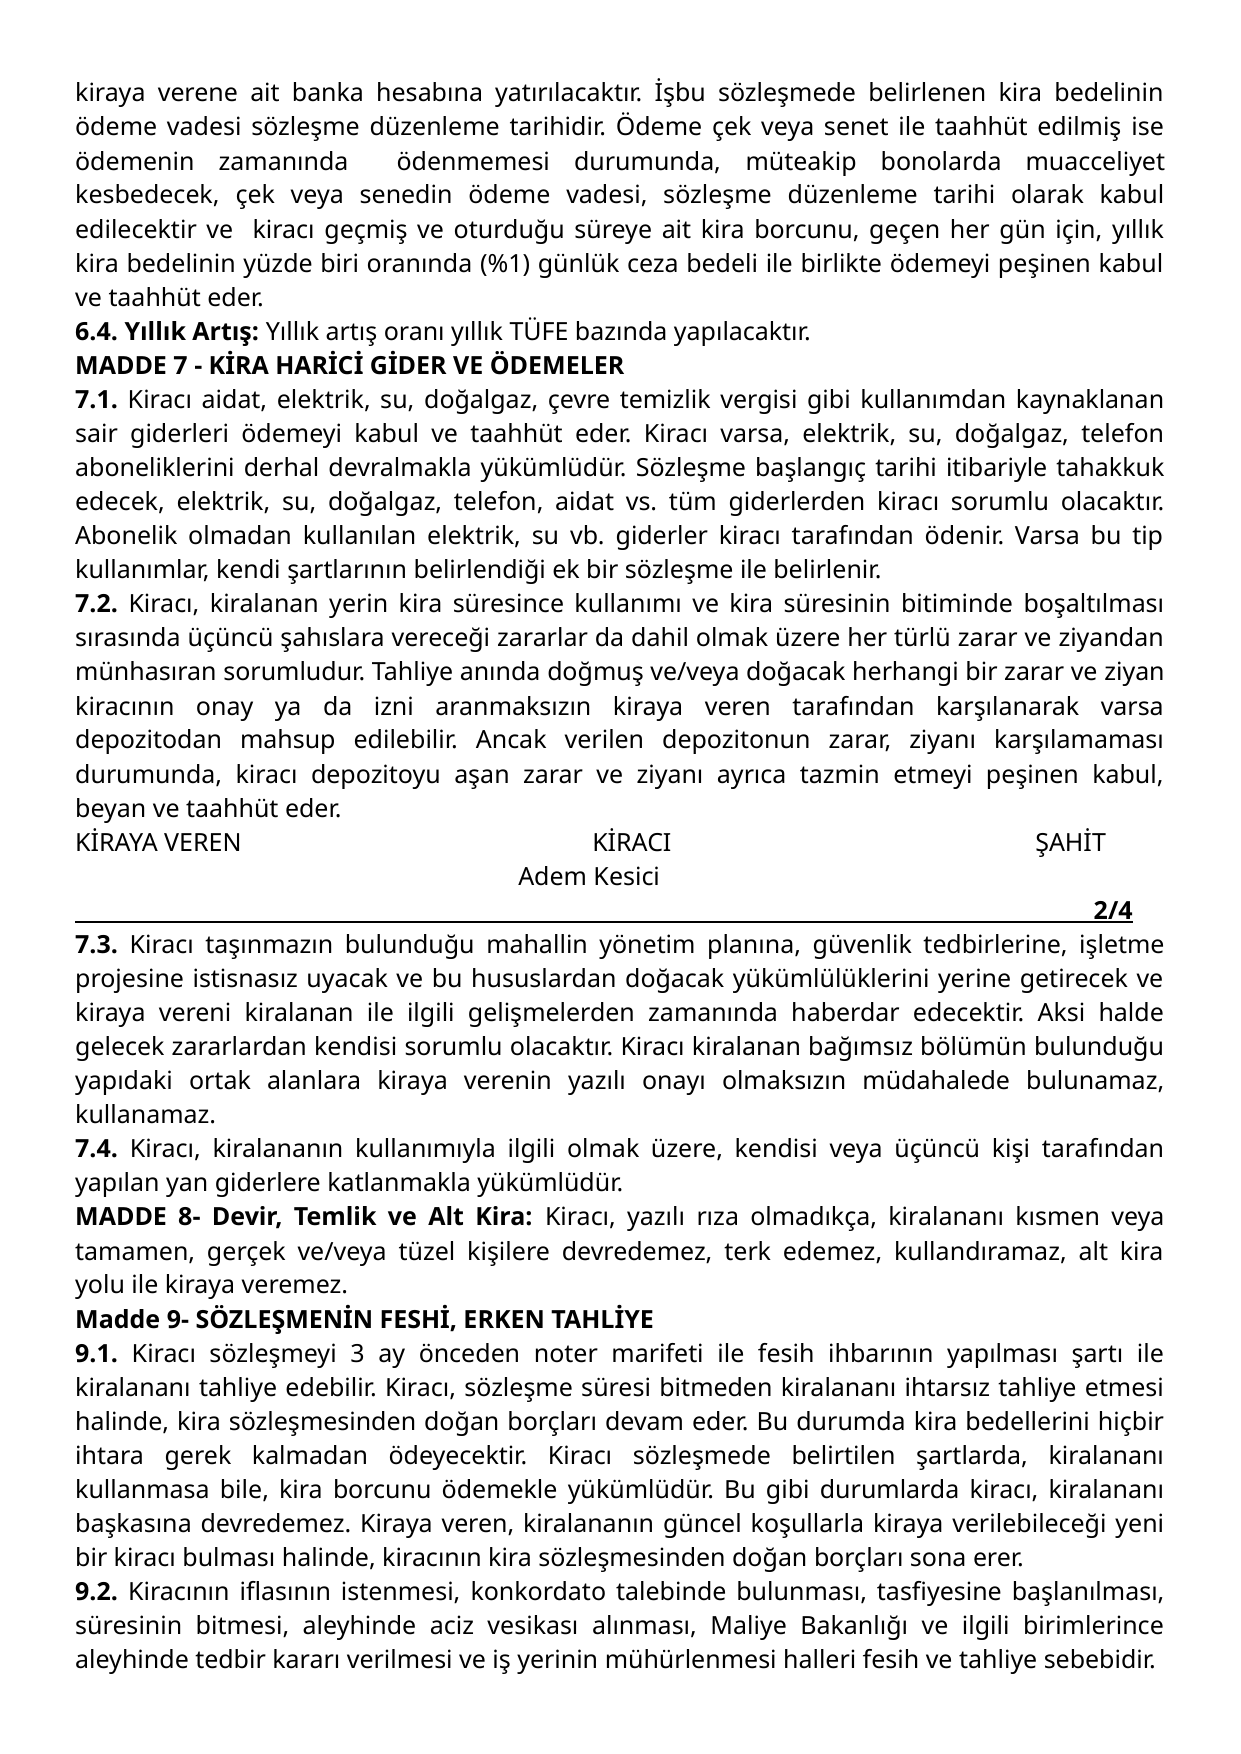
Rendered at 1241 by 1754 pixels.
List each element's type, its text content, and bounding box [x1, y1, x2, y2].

text 7.4. Kiracı, kiralananın kullanımıyla ilgili olmak üzere, kendisi veya üçüncü kişi tarafından yapılan yan giderlere katlanmakla yükümlüdür. [75, 1131, 1165, 1199]
text 9.2. Kiracının iflasının istenmesi, konkordato talebinde bulunması, tasfiyesine başlanılması, süresinin bitmesi, aleyhinde aciz vesikası alınması, Maliye Bakanlığı ve ilgili birimlerince aleyhinde tedbir kararı verilmesi ve iş yerinin mühürlenmesi halleri fesih ve tahliye sebebidir. [75, 1574, 1165, 1676]
text MADDE 8- Devir, Temlik ve Alt Kira: Kiracı, yazılı rıza olmadıkça, kiralananı kısmen veya tamamen, gerçek ve/veya tüzel kişilere devredemez, terk edemez, kullandıramaz, alt kira yolu ile kiraya veremez. [75, 1199, 1165, 1301]
text kiraya verene ait banka hesabına yatırılacaktır. İşbu sözleşmede belirlenen kira bedelinin ödeme vadesi sözleşme düzenleme tarihidir. Ödeme çek veya senet ile taahhüt edilmiş ise ödemenin zamanında ödenmemesi durumunda, müteakip bonolarda muacceliyet kesbedecek, çek veya senedin ödeme vadesi, sözleşme düzenleme tarihi olarak kabul edilecektir ve kiracı geçmiş ve oturduğu süreye ait kira borcunu, geçen her gün için, yıllık kira bedelinin yüzde biri oranında (%1) günlük ceza bedeli ile birlikte ödemeyi peşinen kabul ve taahhüt eder. [75, 75, 1165, 313]
text 9.1. Kiracı sözleşmeyi 3 ay önceden noter marifeti ile fesih ihbarının yapılması şartı ile kiralananı tahliye edebilir. Kiracı, sözleşme süresi bitmeden kiralananı ihtarsız tahliye etmesi halinde, kira sözleşmesinden doğan borçları devam eder. Bu durumda kira bedellerini hiçbir ihtara gerek kalmadan ödeyecektir. Kiracı sözleşmede belirtilen şartlarda, kiralananı kullanmasa bile, kira borcunu ödemekle yükümlüdür. Bu gibi durumlarda kiracı, kiralananı başkasına devredemez. Kiraya veren, kiralananın güncel koşullarla kiraya verilebileceği yeni bir kiracı bulması halinde, kiracının kira sözleşmesinden doğan borçları sona erer. [75, 1335, 1165, 1574]
text Adem Kesici 2/4 [75, 858, 1165, 927]
text Madde 9- SÖZLEŞMENİN FESHİ, ERKEN TAHLİYE [75, 1301, 1165, 1335]
text KİRAYA VEREN KİRACI ŞAHİT [75, 824, 1165, 858]
text 7.1. Kiracı aidat, elektrik, su, doğalgaz, çevre temizlik vergisi gibi kullanımdan kaynaklanan sair giderleri ödemeyi kabul ve taahhüt eder. Kiracı varsa, elektrik, su, doğalgaz, telefon aboneliklerini derhal devralmakla yükümlüdür. Sözleşme başlangıç tarihi itibariyle tahakkuk edecek, elektrik, su, doğalgaz, telefon, aidat vs. tüm giderlerden kiracı sorumlu olacaktır. Abonelik olmadan kullanılan elektrik, su vb. giderler kiracı tarafından ödenir. Varsa bu tip kullanımlar, kendi şartlarının belirlendiği ek bir sözleşme ile belirlenir. [75, 382, 1165, 586]
text 6.4. Yıllık Artış: Yıllık artış oranı yıllık TÜFE bazında yapılacaktır. [75, 313, 1165, 347]
text MADDE 7 - KİRA HARİCİ GİDER VE ÖDEMELER [75, 347, 1165, 382]
text 7.2. Kiracı, kiralanan yerin kira süresince kullanımı ve kira süresinin bitiminde boşaltılması sırasında üçüncü şahıslara vereceği zararlar da dahil olmak üzere her türlü zarar ve ziyandan münhasıran sorumludur. Tahliye anında doğmuş ve/veya doğacak herhangi bir zarar ve ziyan kiracının onay ya da izni aranmaksızın kiraya veren tarafından karşılanarak varsa depozitodan mahsup edilebilir. Ancak verilen depozitonun zarar, ziyanı karşılamaması durumunda, kiracı depozitoyu aşan zarar ve ziyanı ayrıca tazmin etmeyi peşinen kabul, beyan ve taahhüt eder. [75, 586, 1165, 824]
text 7.3. Kiracı taşınmazın bulunduğu mahallin yönetim planına, güvenlik tedbirlerine, işletme projesine istisnasız uyacak ve bu hususlardan doğacak yükümlülüklerini yerine getirecek ve kiraya vereni kiralanan ile ilgili gelişmelerden zamanında haberdar edecektir. Aksi halde gelecek zararlardan kendisi sorumlu olacaktır. Kiracı kiralanan bağımsız bölümün bulunduğu yapıdaki ortak alanlara kiraya verenin yazılı onayı olmaksızın müdahalede bulunamaz, kullanamaz. [75, 927, 1165, 1131]
